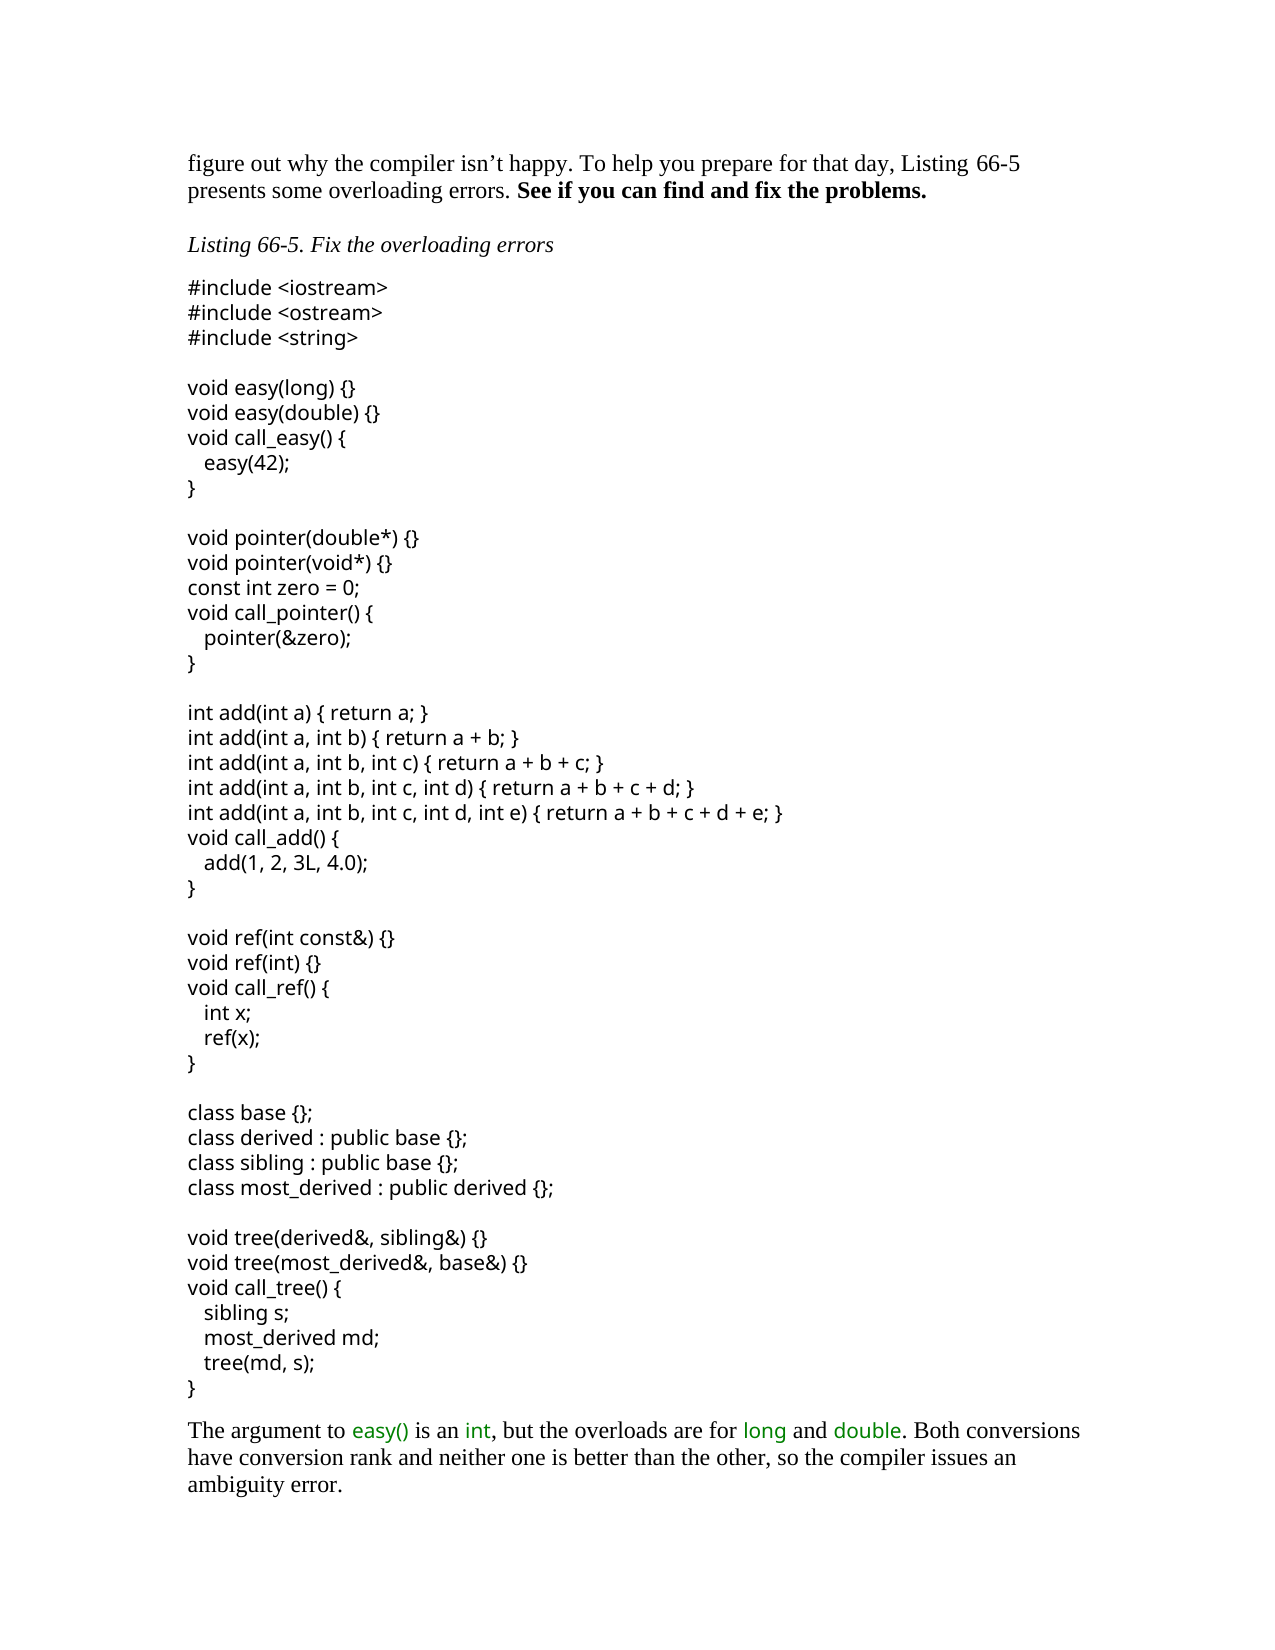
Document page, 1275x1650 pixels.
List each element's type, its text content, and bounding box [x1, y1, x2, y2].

text void call_pointer() { [187, 600, 1072, 625]
text } [187, 475, 1072, 500]
text void tree(most_derived&, base&) {} [187, 1250, 1072, 1275]
text The argument to easy() is an int, but the overloads are for long and double. Both conversions have conversion rank and neither one is better than the other, so the compiler issues an ambiguity error. [187, 1417, 1087, 1498]
text #include <ostream> [187, 300, 1072, 325]
text void easy(double) {} [187, 400, 1072, 425]
text tree(md, s); [187, 1350, 1072, 1375]
text void call_add() { [187, 825, 1072, 850]
text void easy(long) {} [187, 375, 1072, 400]
text void call_ref() { [187, 975, 1072, 1000]
text int add(int a, int b) { return a + b; } [187, 725, 1072, 750]
text class most_derived : public derived {}; [187, 1175, 1072, 1200]
text void ref(int const&) {} [187, 925, 1072, 950]
text } [187, 650, 1072, 675]
text figure out why the compiler isn’t happy. To help you prepare for that day, Listing 66-5 presents some overloading errors. See if you can find and fix the problems. [187, 150, 1087, 204]
text #include <iostream> [187, 275, 1072, 300]
text void call_easy() { [187, 425, 1072, 450]
text easy(42); [187, 450, 1072, 475]
text void ref(int) {} [187, 950, 1072, 975]
text class base {}; [187, 1100, 1072, 1125]
text void tree(derived&, sibling&) {} [187, 1225, 1072, 1250]
text pointer(&zero); [187, 625, 1072, 650]
text } [187, 875, 1072, 900]
text add(1, 2, 3L, 4.0); [187, 850, 1072, 875]
text class sibling : public base {}; [187, 1150, 1072, 1175]
text int add(int a, int b, int c, int d, int e) { return a + b + c + d + e; } [187, 800, 1072, 825]
text class derived : public base {}; [187, 1125, 1072, 1150]
text int x; [187, 1000, 1072, 1025]
text const int zero = 0; [187, 575, 1072, 600]
text ref(x); [187, 1025, 1072, 1050]
text sibling s; [187, 1300, 1072, 1325]
text } [187, 1375, 1072, 1400]
text void pointer(double*) {} [187, 525, 1072, 550]
text #include <string> [187, 325, 1072, 350]
text most_derived md; [187, 1325, 1072, 1350]
text int add(int a) { return a; } [187, 700, 1072, 725]
text } [187, 1050, 1072, 1075]
text int add(int a, int b, int c) { return a + b + c; } [187, 750, 1072, 775]
text void pointer(void*) {} [187, 550, 1072, 575]
text Listing 66-5. Fix the overloading errors [187, 229, 1087, 258]
text void call_tree() { [187, 1275, 1072, 1300]
text int add(int a, int b, int c, int d) { return a + b + c + d; } [187, 775, 1072, 800]
